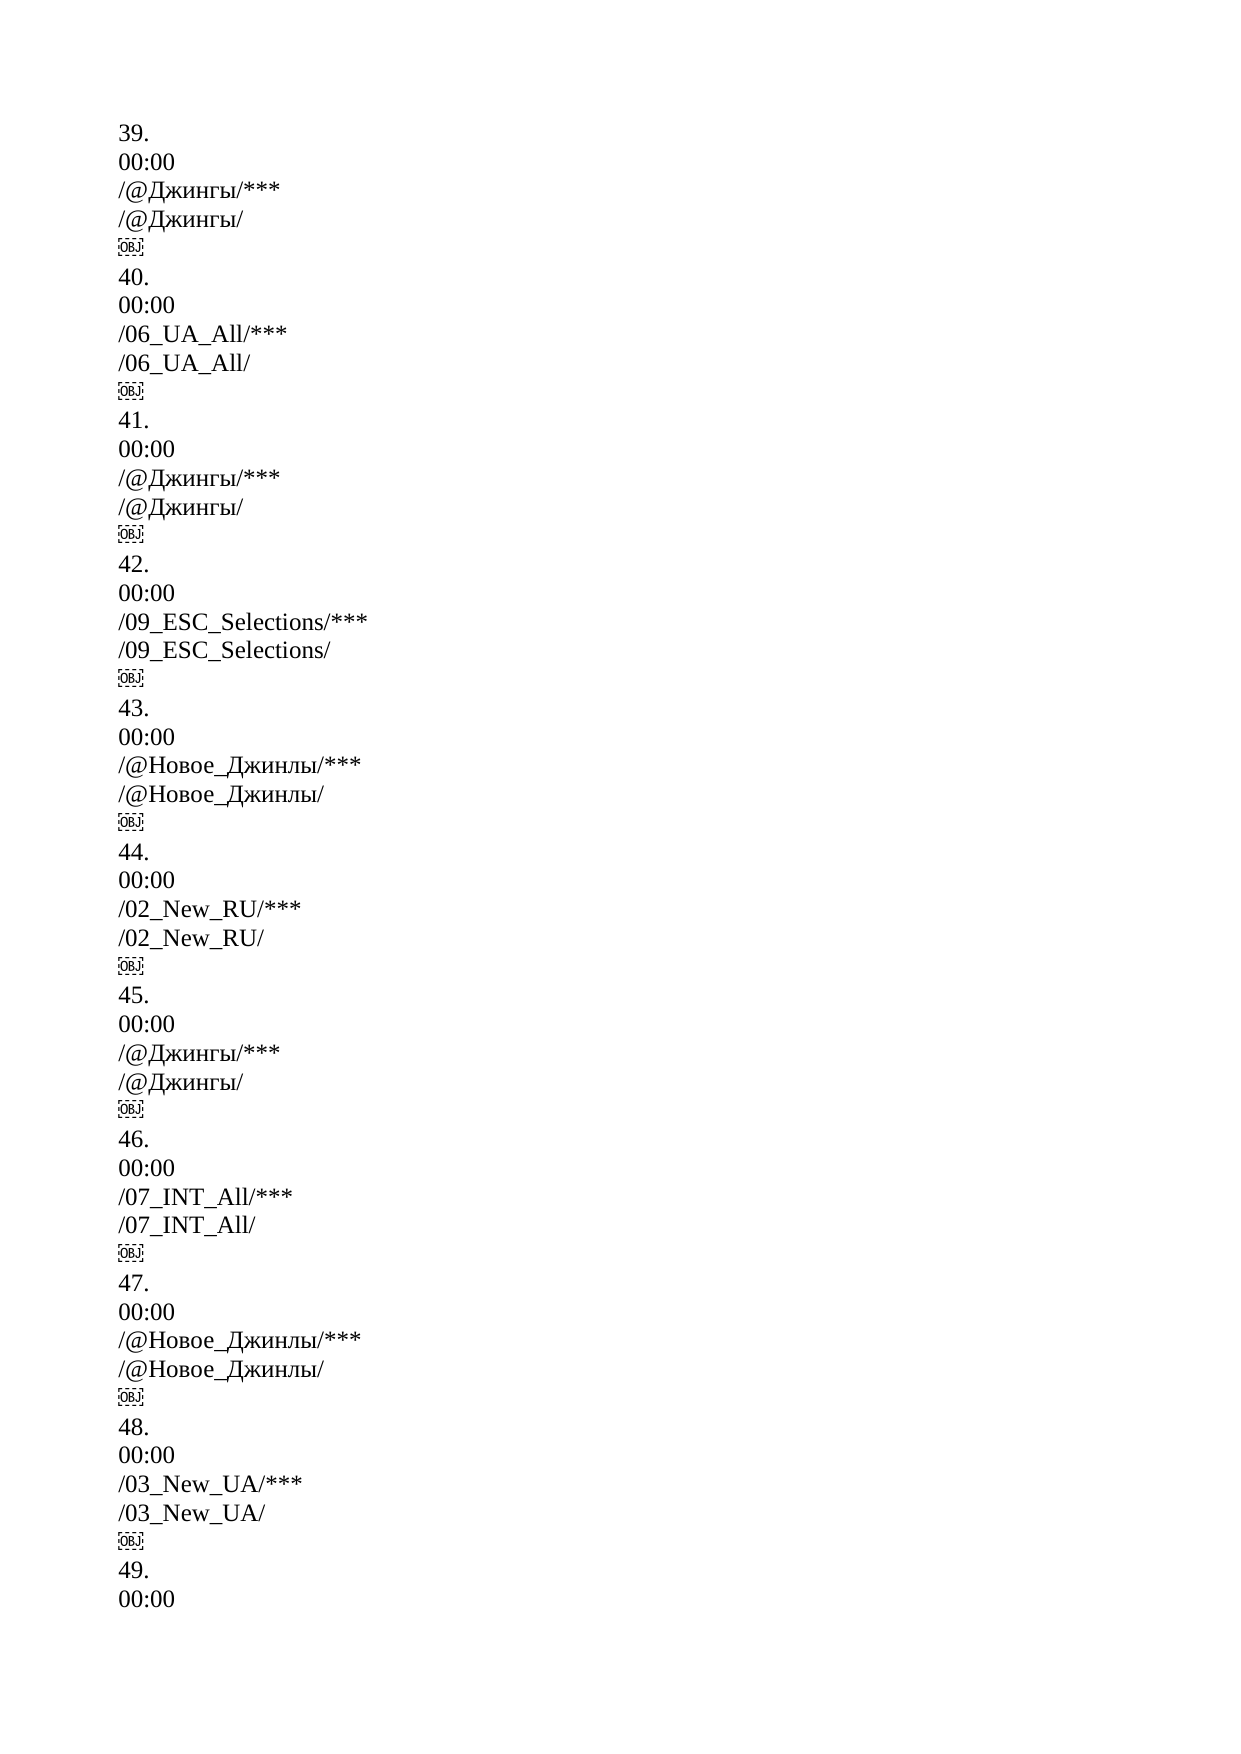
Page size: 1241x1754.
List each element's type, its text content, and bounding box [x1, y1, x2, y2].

text /@Джингы/ [118, 1067, 1122, 1096]
text 39. [118, 118, 1122, 147]
text ￼ [118, 1096, 1122, 1124]
text /02_New_RU/ [118, 923, 1122, 952]
text 00:00 [118, 722, 1122, 751]
text ￼ [118, 377, 1122, 406]
text ￼ [118, 1383, 1122, 1412]
text 47. [118, 1268, 1122, 1297]
text ￼ [118, 521, 1122, 549]
text ￼ [118, 808, 1122, 837]
text ￼ [118, 1239, 1122, 1268]
text /02_New_RU/*** [118, 894, 1122, 923]
text 00:00 [118, 578, 1122, 607]
text 40. [118, 262, 1122, 291]
text ￼ [118, 664, 1122, 693]
text /@Джингы/*** [118, 463, 1122, 492]
text 43. [118, 693, 1122, 722]
text /@Джингы/*** [118, 176, 1122, 204]
text 44. [118, 837, 1122, 866]
text /@Новое_Джинлы/*** [118, 1326, 1122, 1354]
text 42. [118, 549, 1122, 578]
text /@Новое_Джинлы/ [118, 1354, 1122, 1383]
text /@Джингы/ [118, 204, 1122, 233]
text /07_INT_All/ [118, 1211, 1122, 1239]
text /03_New_UA/*** [118, 1469, 1122, 1498]
text /@Новое_Джинлы/*** [118, 751, 1122, 779]
text /09_ESC_Selections/*** [118, 607, 1122, 636]
text 00:00 [118, 147, 1122, 176]
text /@Джингы/ [118, 492, 1122, 521]
text 00:00 [118, 1153, 1122, 1182]
text /09_ESC_Selections/ [118, 636, 1122, 664]
text /06_UA_All/*** [118, 319, 1122, 348]
text 00:00 [118, 1297, 1122, 1326]
text 00:00 [118, 1584, 1122, 1613]
text 48. [118, 1412, 1122, 1441]
text 49. [118, 1556, 1122, 1584]
text ￼ [118, 952, 1122, 981]
text 45. [118, 981, 1122, 1009]
text /07_INT_All/*** [118, 1182, 1122, 1211]
text 00:00 [118, 866, 1122, 894]
text ￼ [118, 233, 1122, 262]
text 00:00 [118, 1441, 1122, 1469]
text 00:00 [118, 1009, 1122, 1038]
text /06_UA_All/ [118, 348, 1122, 377]
text 00:00 [118, 434, 1122, 463]
text /03_New_UA/ [118, 1498, 1122, 1527]
text /@Джингы/*** [118, 1038, 1122, 1067]
text 00:00 [118, 291, 1122, 319]
text /@Новое_Джинлы/ [118, 779, 1122, 808]
text 46. [118, 1124, 1122, 1153]
text 41. [118, 406, 1122, 434]
text ￼ [118, 1527, 1122, 1556]
